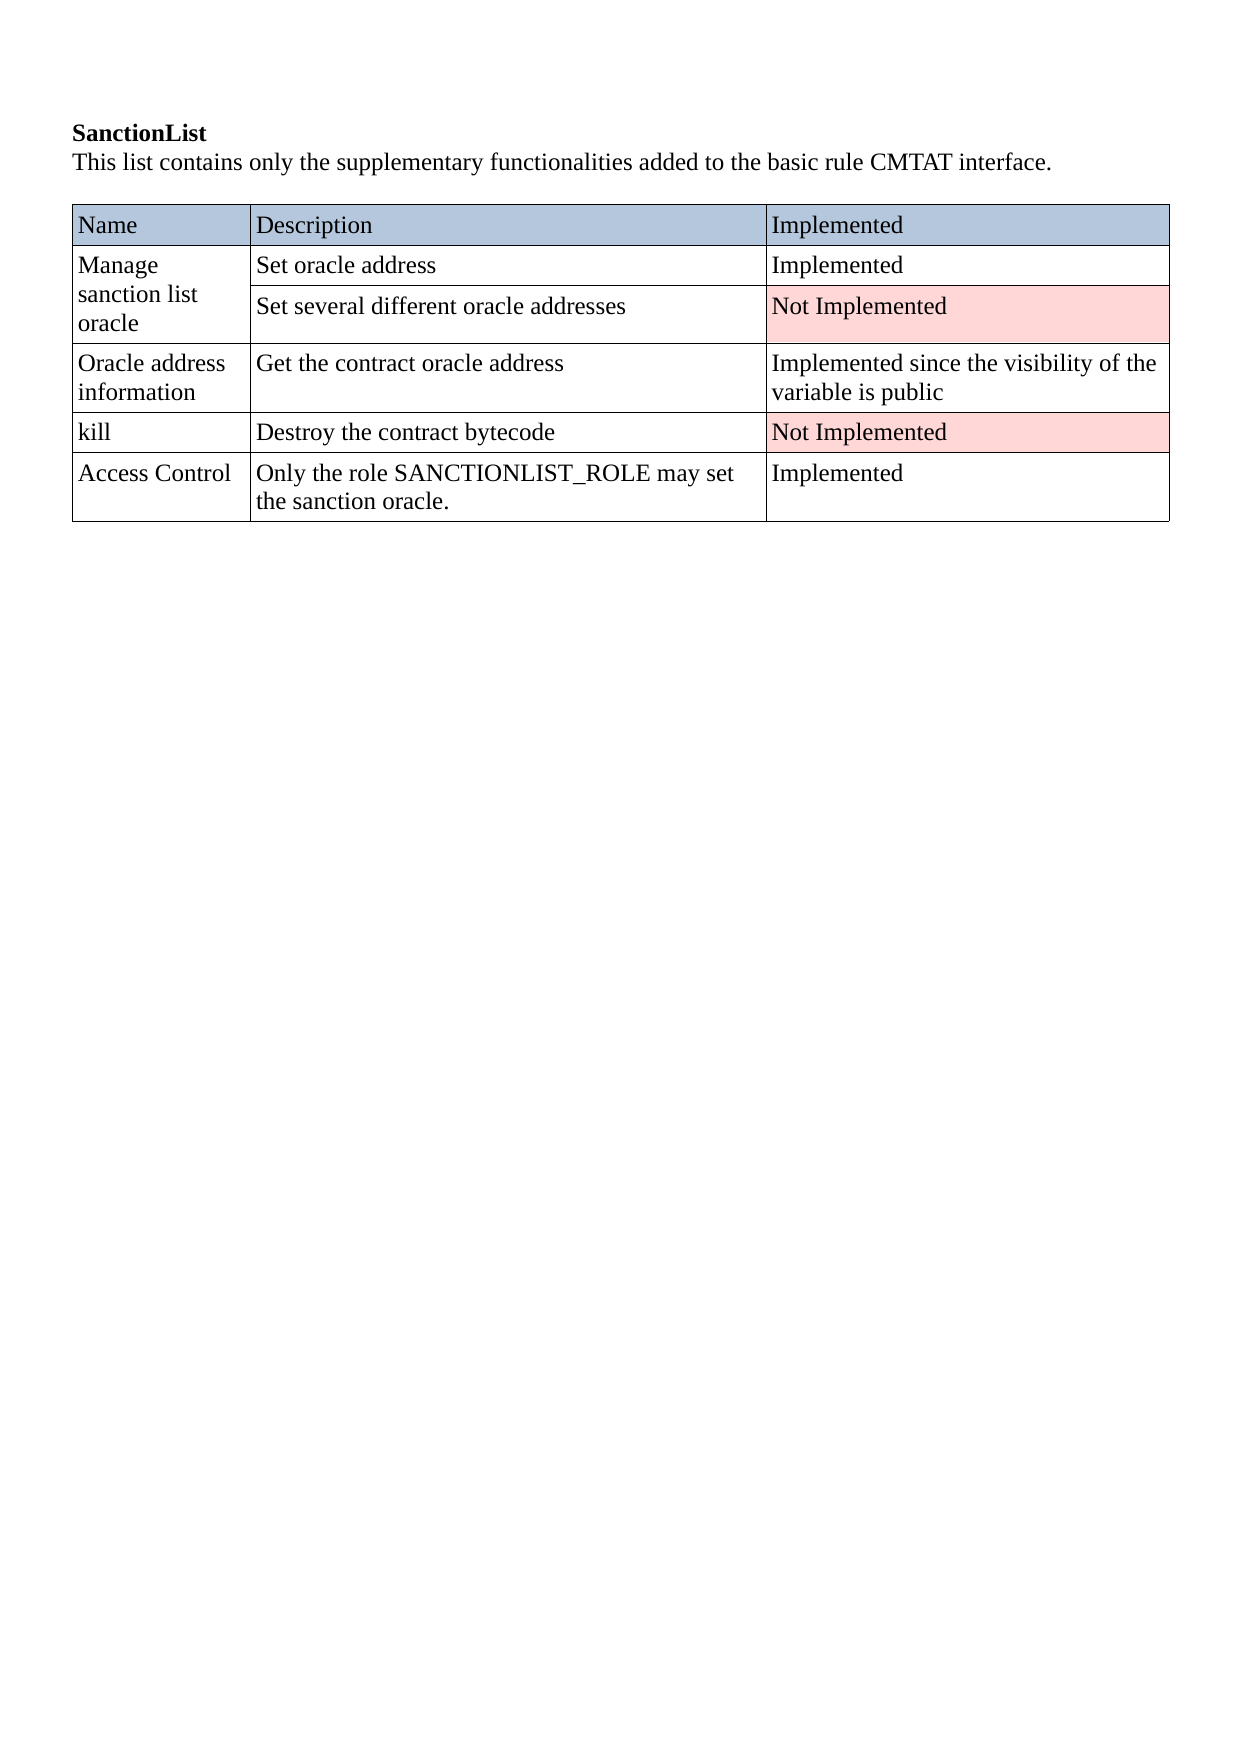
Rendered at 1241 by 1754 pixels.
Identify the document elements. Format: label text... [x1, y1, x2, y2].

table_cell Access Control [73, 453, 250, 521]
table_header Implemented [767, 205, 1169, 245]
table_cell Not Implemented [767, 413, 1169, 452]
table_cell Destroy the contract bytecode [251, 413, 766, 452]
table_header Name [73, 205, 250, 245]
table_cell Set oracle address [251, 246, 766, 285]
table_cell Implemented [767, 246, 1169, 285]
table_cell kill [73, 413, 250, 452]
table_cell Get the contract oracle address [251, 344, 766, 412]
table_cell Set several different oracle addresses [251, 286, 766, 342]
table_cell Implemented since the visibility of the variable is public [767, 344, 1169, 412]
table_cell Implemented [767, 453, 1169, 521]
table_cell Manage sanction list oracle [73, 246, 250, 342]
text This list contains only the supplementary functionalities added to the basic rule CMTAT interface. [72, 147, 1168, 176]
text SanctionList [72, 118, 1168, 147]
table_header Description [251, 205, 766, 245]
table_cell Only the role SANCTIONLIST_ROLE may set the sanction oracle. [251, 453, 766, 521]
table_cell Oracle address information [73, 344, 250, 412]
table_cell Not Implemented [767, 286, 1169, 342]
